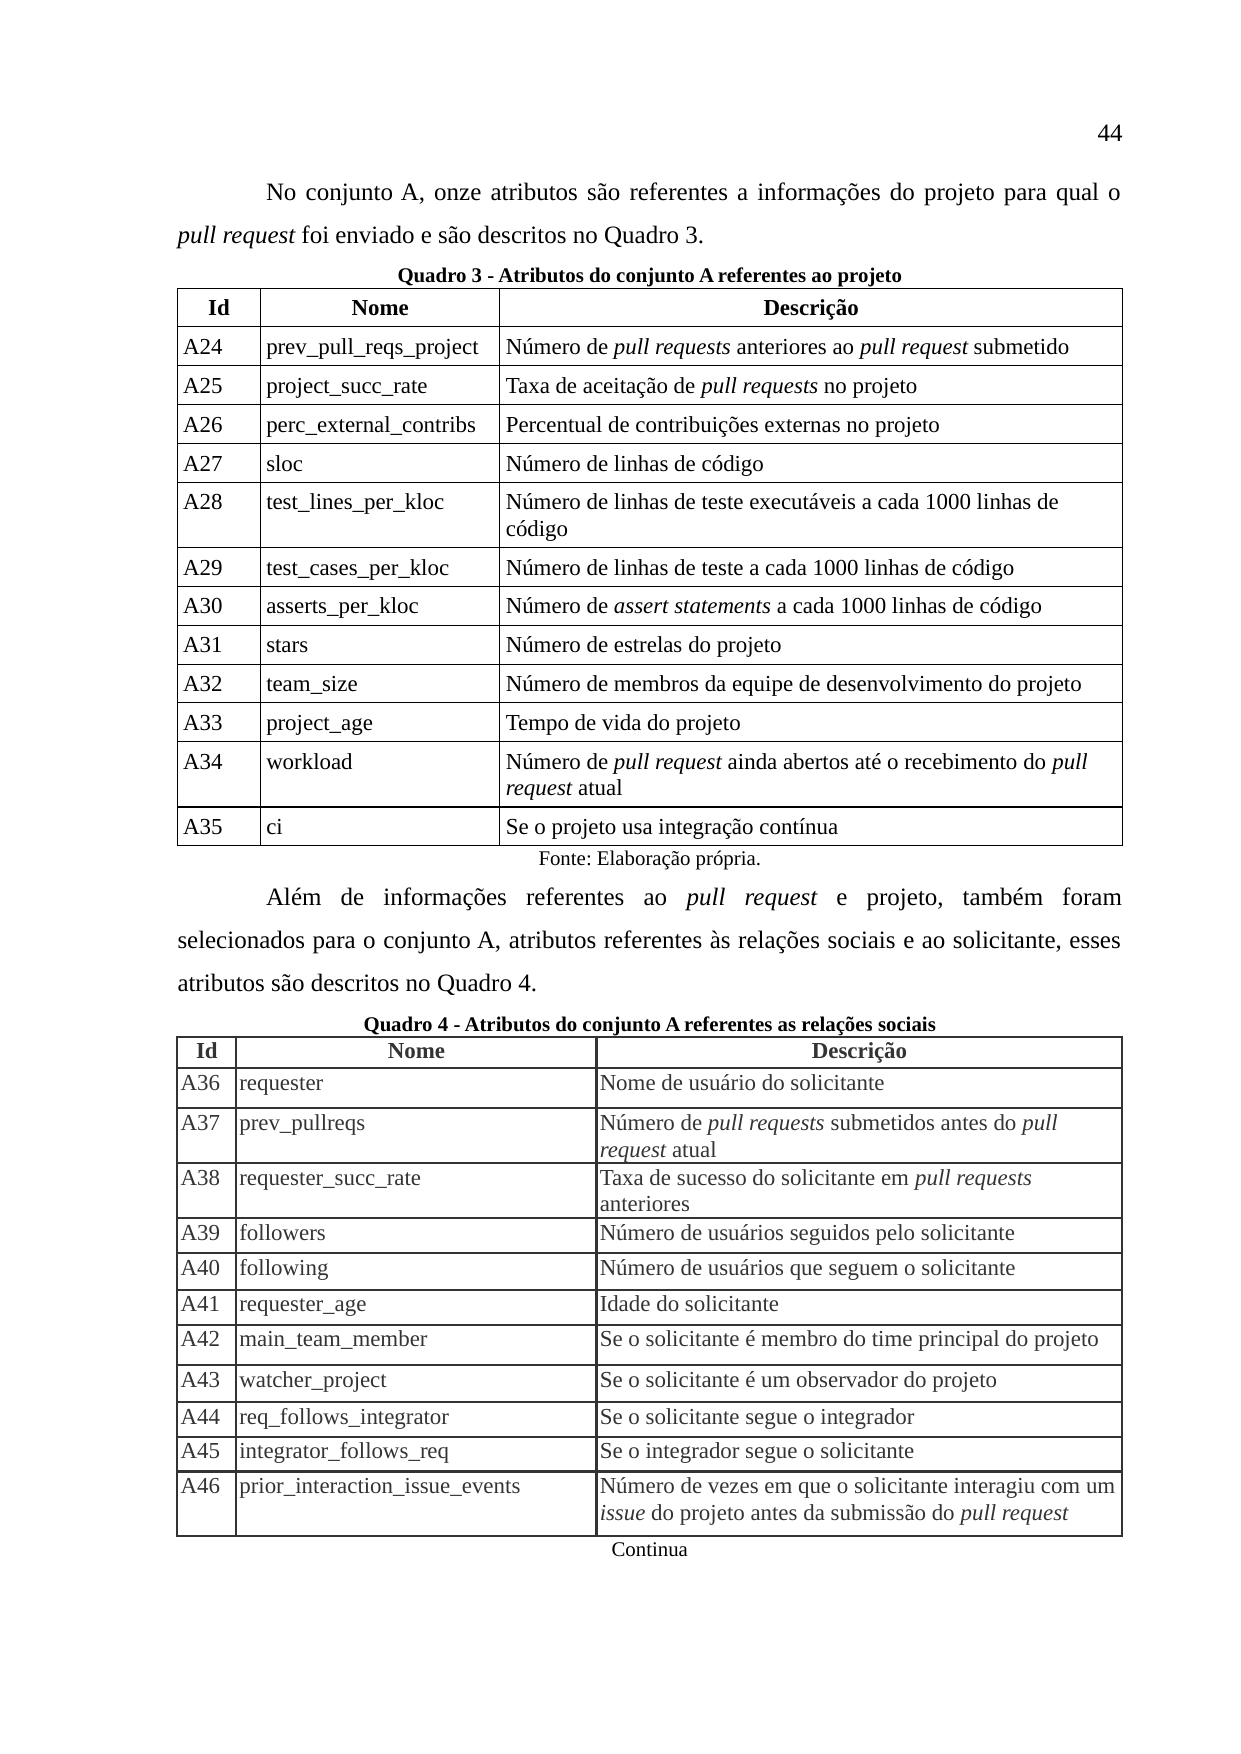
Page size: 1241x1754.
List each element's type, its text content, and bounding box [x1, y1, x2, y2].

table_cell project_age [261, 703, 499, 741]
table_cell watcher_project [237, 1366, 595, 1401]
table_cell Número de membros da equipe de desenvolvimento do projeto [500, 665, 1122, 702]
text Além de informações referentes ao pull request e projeto, também foram selecionados para o conjunto A, atributos referentes às relações sociais e ao solicitante, esses atributos são descritos no Quadro 4. [177, 882, 1122, 997]
table_cell requester_age [237, 1291, 595, 1323]
table_cell A45 [178, 1438, 235, 1470]
table_cell A30 [178, 587, 260, 624]
table_cell Número de assert statements a cada 1000 linhas de código [500, 587, 1122, 624]
text Quadro 3 - Atributos do conjunto A referentes ao projeto [177, 263, 1122, 287]
text Fonte: Elaboração própria. [177, 846, 1122, 870]
table_header Descrição [500, 289, 1122, 326]
table_cell Se o solicitante é um observador do projeto [598, 1366, 1121, 1401]
table_cell workload [261, 742, 499, 806]
table_cell A26 [178, 405, 260, 443]
table_cell prev_pull_reqs_project [261, 327, 499, 365]
table_cell A43 [178, 1366, 235, 1401]
table_header Nome [237, 1038, 595, 1067]
table_cell Taxa de aceitação de pull requests no projeto [500, 366, 1122, 404]
table_cell test_cases_per_kloc [261, 548, 499, 586]
table_cell Número de estrelas do projeto [500, 626, 1122, 663]
table_cell following [237, 1254, 595, 1288]
table_cell A41 [178, 1291, 235, 1323]
table_cell A44 [178, 1403, 235, 1436]
table_cell A31 [178, 626, 260, 663]
table_cell Taxa de sucesso do solicitante em pull requests anteriores [598, 1164, 1121, 1217]
table_cell Número de usuários que seguem o solicitante [598, 1254, 1121, 1288]
table_cell team_size [261, 665, 499, 702]
table_cell ci [261, 808, 499, 845]
table_cell Tempo de vida do projeto [500, 703, 1122, 741]
table_cell A37 [178, 1109, 235, 1162]
table_cell sloc [261, 444, 499, 482]
table_cell A38 [178, 1164, 235, 1217]
table_cell Número de linhas de teste a cada 1000 linhas de código [500, 548, 1122, 586]
table_cell Número de linhas de teste executáveis a cada 1000 linhas de código [500, 483, 1122, 547]
table_cell Percentual de contribuições externas no projeto [500, 405, 1122, 443]
table_cell requester_succ_rate [237, 1164, 595, 1217]
table_cell A46 [178, 1473, 235, 1535]
text Continua [177, 1537, 1122, 1561]
table_cell followers [237, 1219, 595, 1252]
table_cell project_succ_rate [261, 366, 499, 404]
table_cell Se o integrador segue o solicitante [598, 1438, 1121, 1470]
table_cell Se o solicitante é membro do time principal do projeto [598, 1326, 1121, 1364]
text Quadro 4 - Atributos do conjunto A referentes as relações sociais [177, 1011, 1122, 1036]
table_cell A35 [178, 808, 260, 845]
table_cell test_lines_per_kloc [261, 483, 499, 547]
table_cell Número de pull request ainda abertos até o recebimento do pull request atual [500, 742, 1122, 806]
table_cell Número de linhas de código [500, 444, 1122, 482]
text No conjunto A, onze atributos são referentes a informações do projeto para qual o pull request foi enviado e são descritos no Quadro 3. [177, 177, 1122, 249]
table_cell asserts_per_kloc [261, 587, 499, 624]
table_cell req_follows_integrator [237, 1403, 595, 1436]
table_header Id [178, 1038, 235, 1067]
table_header Id [178, 289, 260, 326]
table_cell A32 [178, 665, 260, 702]
table_cell A36 [178, 1069, 235, 1107]
table_cell stars [261, 626, 499, 663]
table_cell perc_external_contribs [261, 405, 499, 443]
table_cell A28 [178, 483, 260, 547]
table_cell A42 [178, 1326, 235, 1364]
table_cell A27 [178, 444, 260, 482]
table_cell Se o solicitante segue o integrador [598, 1403, 1121, 1436]
table_cell A39 [178, 1219, 235, 1252]
table_cell Número de pull requests anteriores ao pull request submetido [500, 327, 1122, 365]
table_cell A34 [178, 742, 260, 806]
table_cell prior_interaction_issue_events [237, 1473, 595, 1535]
table_cell Número de vezes em que o solicitante interagiu com um issue do projeto antes da submissão do pull request [598, 1473, 1121, 1535]
table_cell prev_pullreqs [237, 1109, 595, 1162]
table_header Nome [261, 289, 499, 326]
table_cell main_team_member [237, 1326, 595, 1364]
table_cell Número de pull requests submetidos antes do pull request atual [598, 1109, 1121, 1162]
table_cell Nome de usuário do solicitante [598, 1069, 1121, 1107]
table_cell Idade do solicitante [598, 1291, 1121, 1323]
table_cell integrator_follows_req [237, 1438, 595, 1470]
table_cell A29 [178, 548, 260, 586]
table_cell requester [237, 1069, 595, 1107]
table_header Descrição [598, 1038, 1121, 1067]
table_cell A24 [178, 327, 260, 365]
table_cell A25 [178, 366, 260, 404]
table_cell Se o projeto usa integração contínua [500, 808, 1122, 845]
table_cell A33 [178, 703, 260, 741]
table_cell A40 [178, 1254, 235, 1288]
table_cell Número de usuários seguidos pelo solicitante [598, 1219, 1121, 1252]
